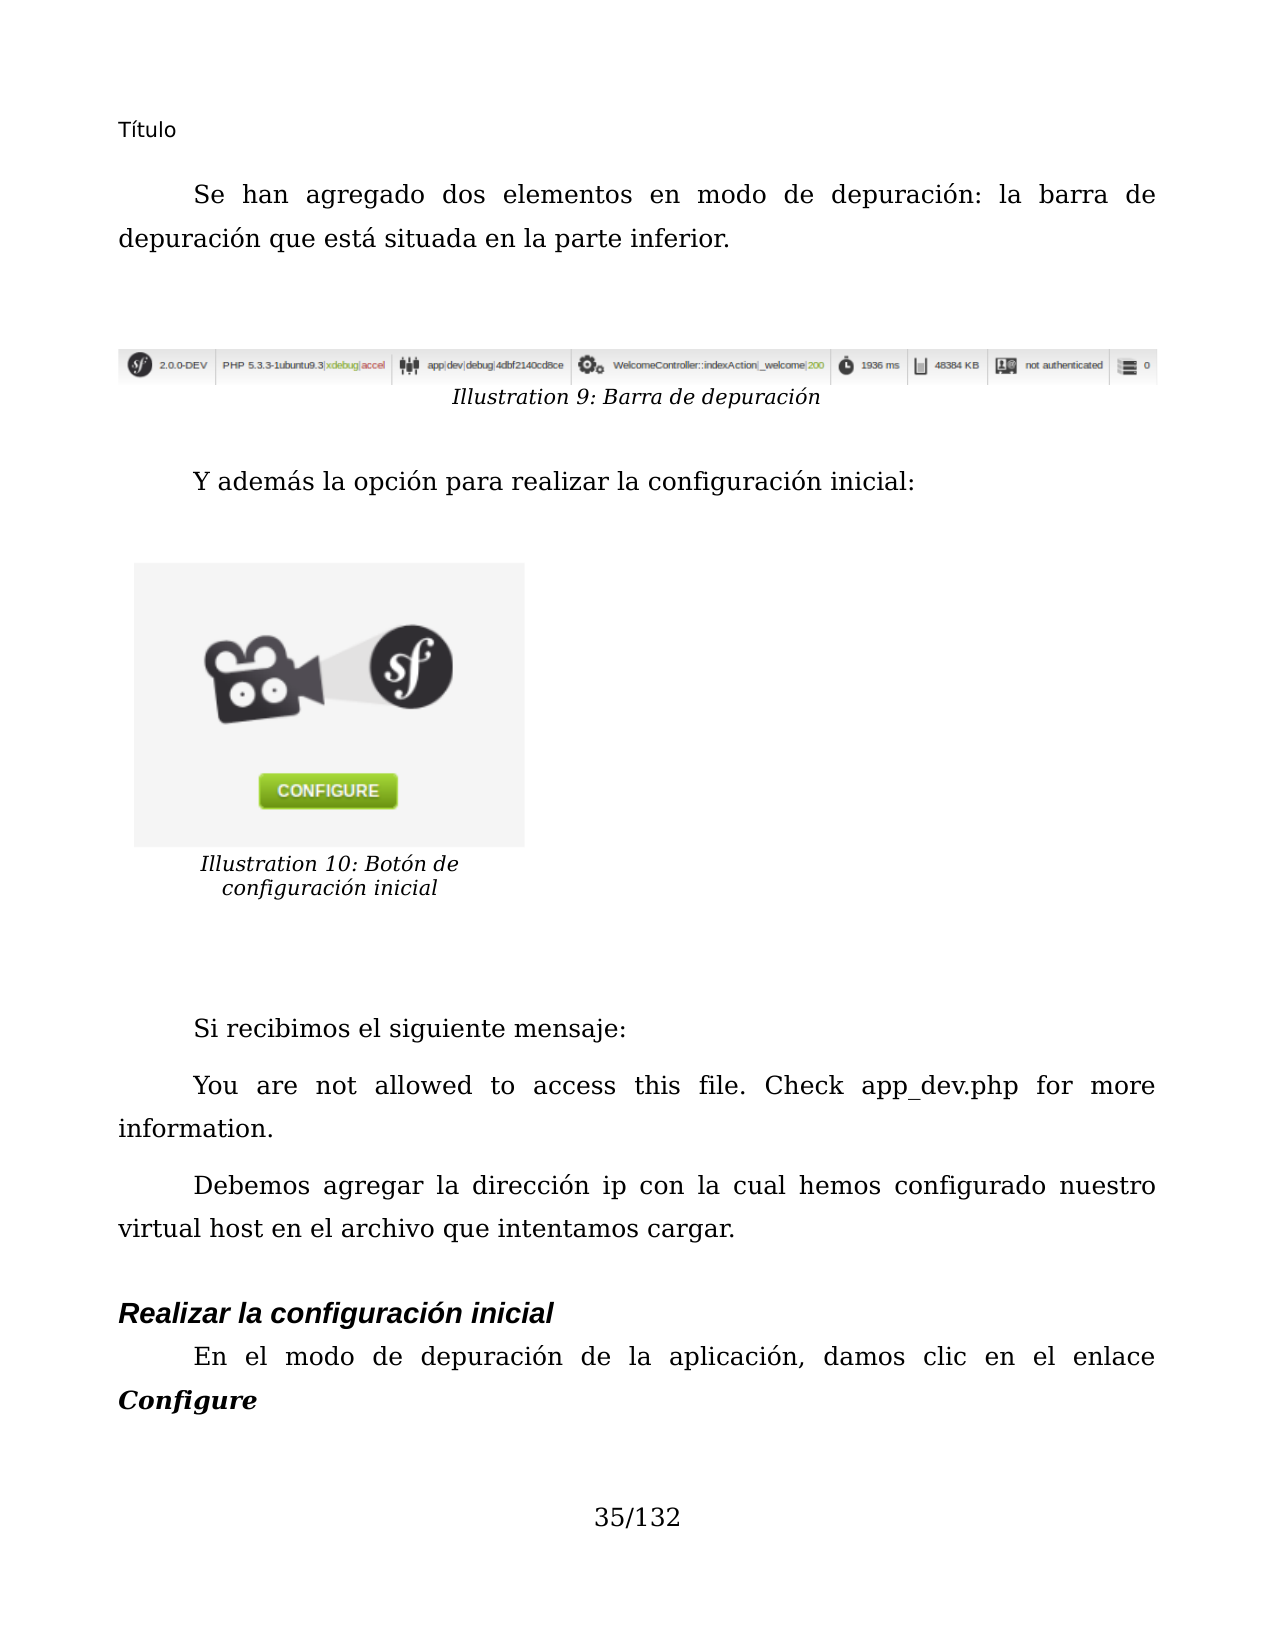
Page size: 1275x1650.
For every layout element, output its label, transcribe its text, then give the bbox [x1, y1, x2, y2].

picture [134, 557, 528, 852]
text Si recibimos el siguiente mensaje: [118, 1015, 1157, 1044]
text Debemos agregar la dirección ip con la cual hemos configurado nuestro virtual host en el archivo que intentamos cargar. [118, 1171, 1157, 1244]
text En el modo de depuración de la aplicación, damos clic en el enlace Configure [118, 1342, 1157, 1415]
text Illustration 9: Barra de depuración [118, 385, 1157, 409]
subtitle Realizar la configuración inicial [118, 1296, 1157, 1329]
text Y además la opción para realizar la configuración inicial: [118, 467, 1157, 496]
text You are not allowed to access this file. Check app_dev.php for more information. [118, 1071, 1157, 1144]
picture [118, 349, 1158, 385]
text Illustration 10: Botón de configuración inicial [134, 852, 528, 900]
text Se han agregado dos elementos en modo de depuración: la barra de depuración que está situada en la parte inferior. [118, 181, 1157, 254]
